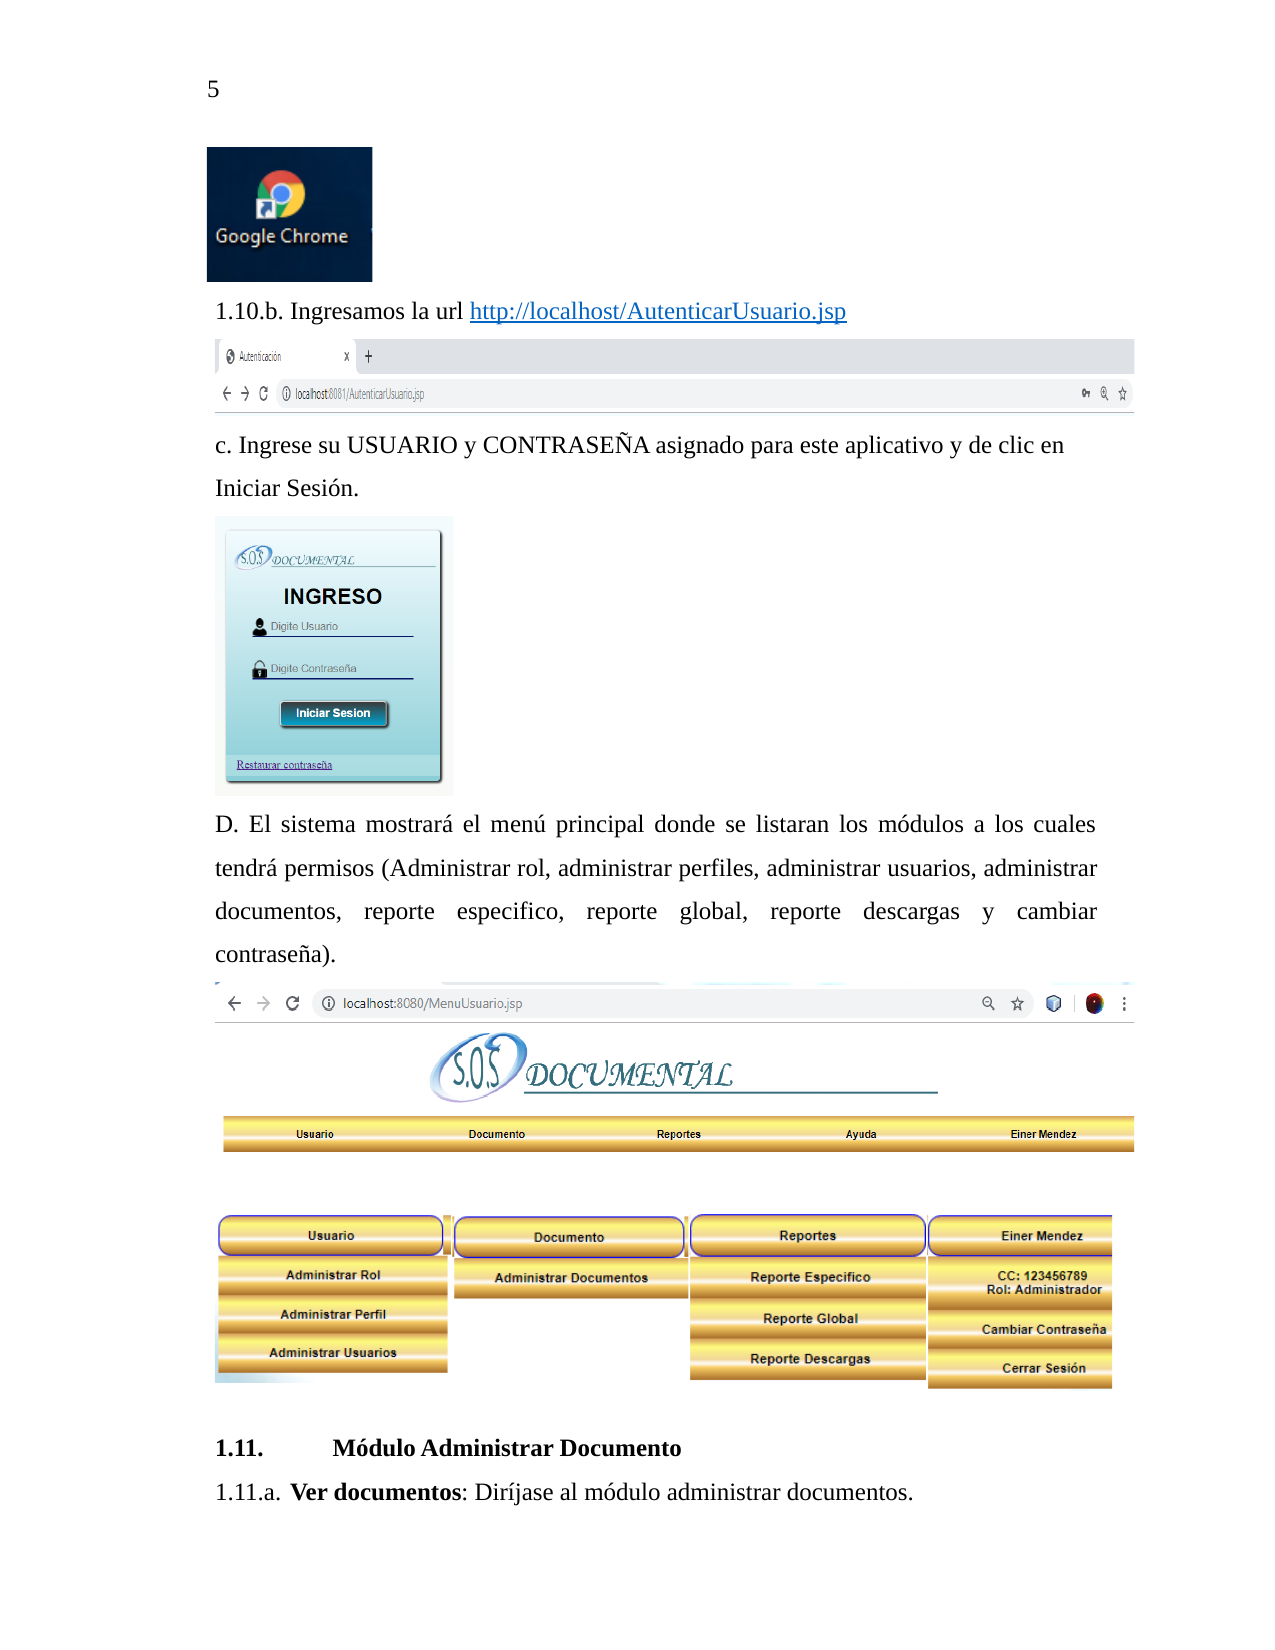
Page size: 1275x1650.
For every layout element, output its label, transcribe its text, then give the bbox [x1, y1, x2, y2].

list Ingresamos la url http://localhost/AutenticarUsuario.jsp [215, 296, 1098, 325]
list Módulo Administrar Documento [215, 1433, 1098, 1462]
text c. Ingrese su USUARIO y CONTRASEÑA asignado para este aplicativo y de clic en [215, 430, 1098, 459]
table_header [690, 1214, 927, 1390]
text Iniciar Sesión. [215, 473, 1098, 502]
table_header [215, 1214, 452, 1390]
text D. El sistema mostrará el menú principal donde se listaran los módulos a los cuales tendrá permisos (Administrar rol, administrar perfiles, administrar usuarios, administrar documentos, reporte especifico, reporte global, reporte descargas y cambiar contraseña). [215, 809, 1098, 968]
table_header [452, 1309, 690, 1390]
list Ver documentos: Diríjase al módulo administrar documentos. [215, 1477, 1098, 1505]
